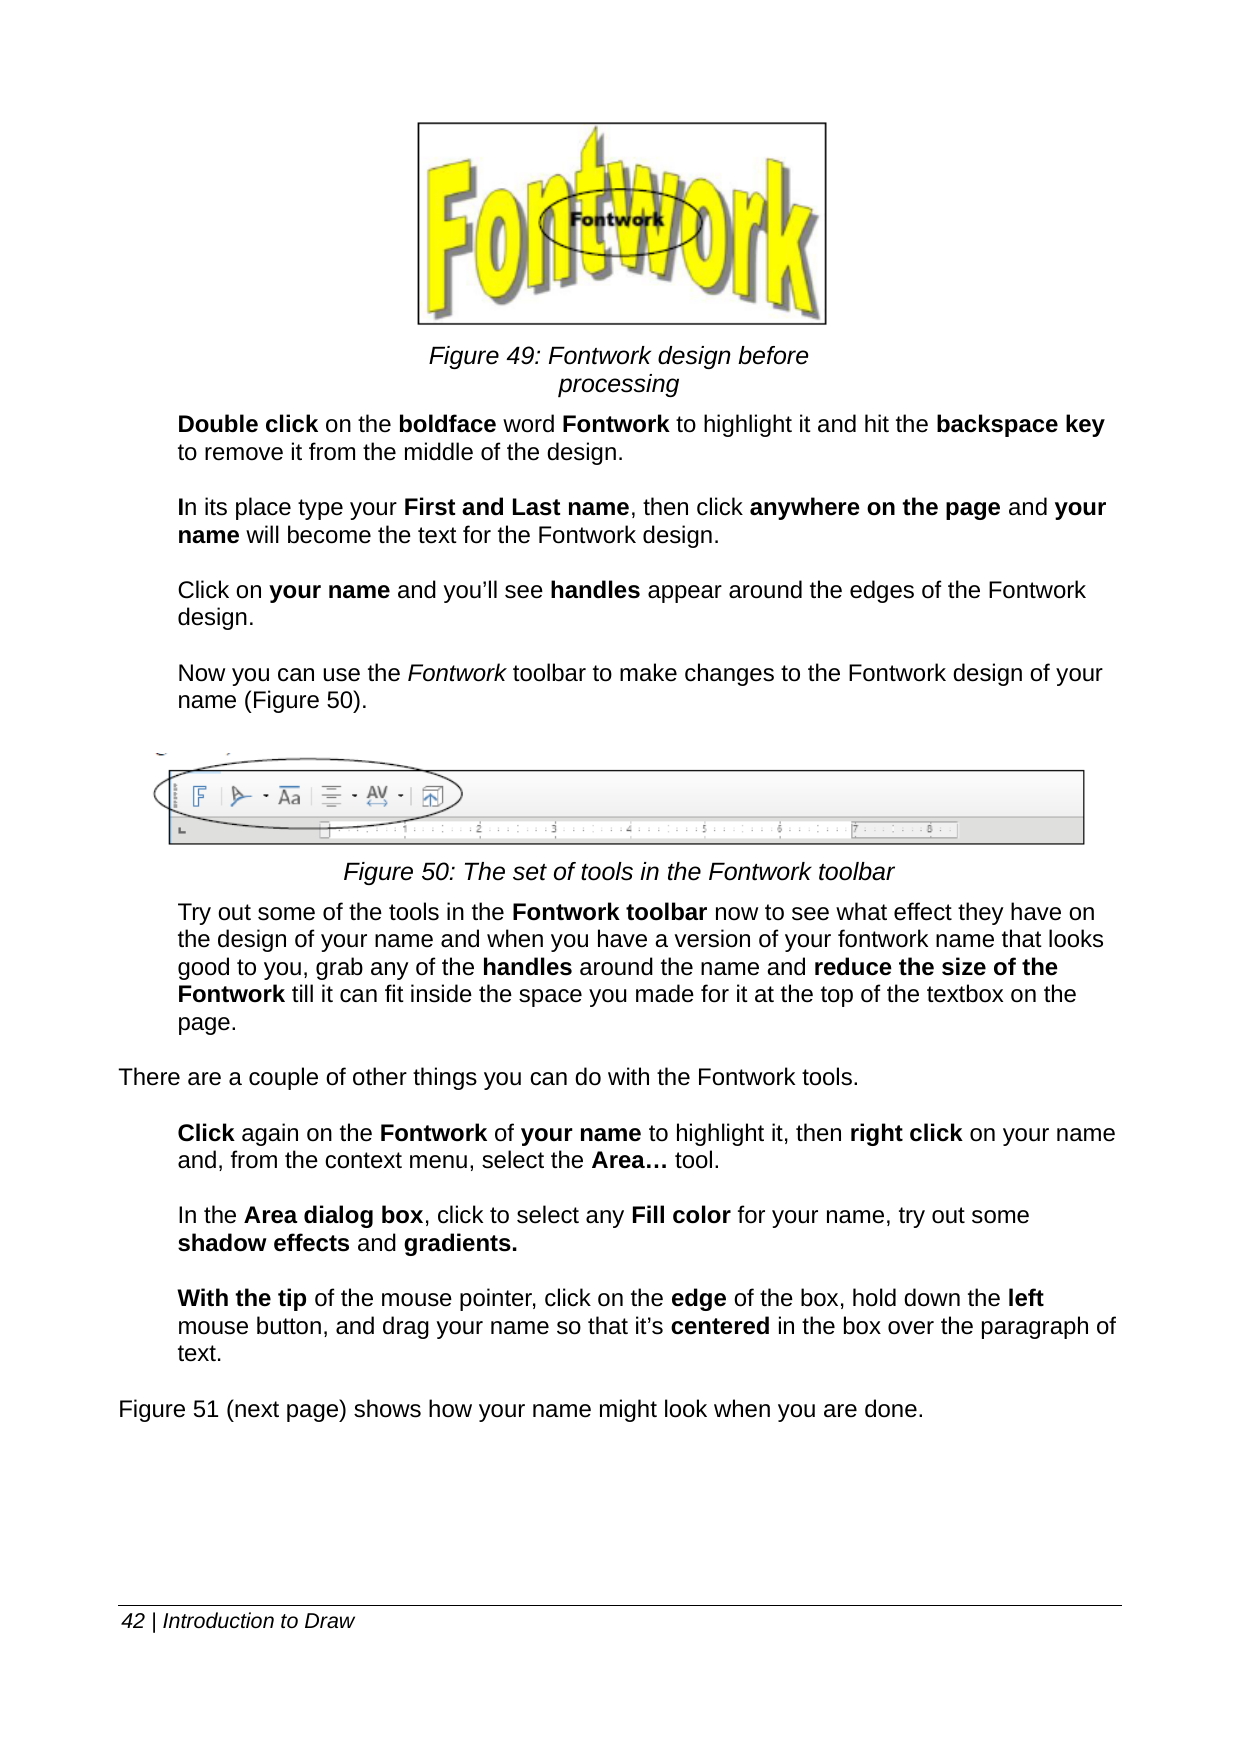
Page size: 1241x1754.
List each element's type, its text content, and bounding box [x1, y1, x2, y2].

text In its place type your First and Last name, then click anywhere on the page and your name will become the text for the Fontwork design. [177, 493, 1122, 548]
text Double click on the boldface word Fontwork to highlight it and hit the backspace key to remove it from the middle of the design. [177, 410, 1122, 465]
picture [407, 118, 833, 336]
text There are a couple of other things you can do with the Fontwork tools. [118, 1063, 1122, 1091]
text Click again on the Fontwork of your name to highlight it, then right click on your name and, from the context menu, select the Area… tool. [177, 1118, 1122, 1174]
text Try out some of the tools in the Fontwork toolbar now to see what effect they have on the design of your name and when you have a version of your fontwork name that looks good to you, grab any of the handles around the name and reduce the size of the Fontwork till it can fit inside the space you made for it at the top of the textbox on the page. [177, 898, 1122, 1036]
picture [147, 753, 1093, 852]
text With the tip of the mouse pointer, click on the edge of the box, hold down the left mouse button, and drag your name so that it’s centered in the box over the paragraph of text. [177, 1284, 1122, 1367]
text Now you can use the Fontwork toolbar to make changes to the Fontwork design of your name (Figure 50). [177, 658, 1122, 714]
text Figure 49: Fontwork design before processing [408, 336, 833, 398]
text Click on your name and you’ll see handles appear around the edges of the Fontwork design. [177, 576, 1122, 631]
text Figure 50: The set of tools in the Fontwork toolbar [148, 852, 1093, 886]
text In the Area dialog box, click to select any Fill color for your name, try out some shadow effects and gradients. [177, 1201, 1122, 1256]
text Figure 51 (next page) shows how your name might look when you are done. [118, 1394, 1122, 1422]
